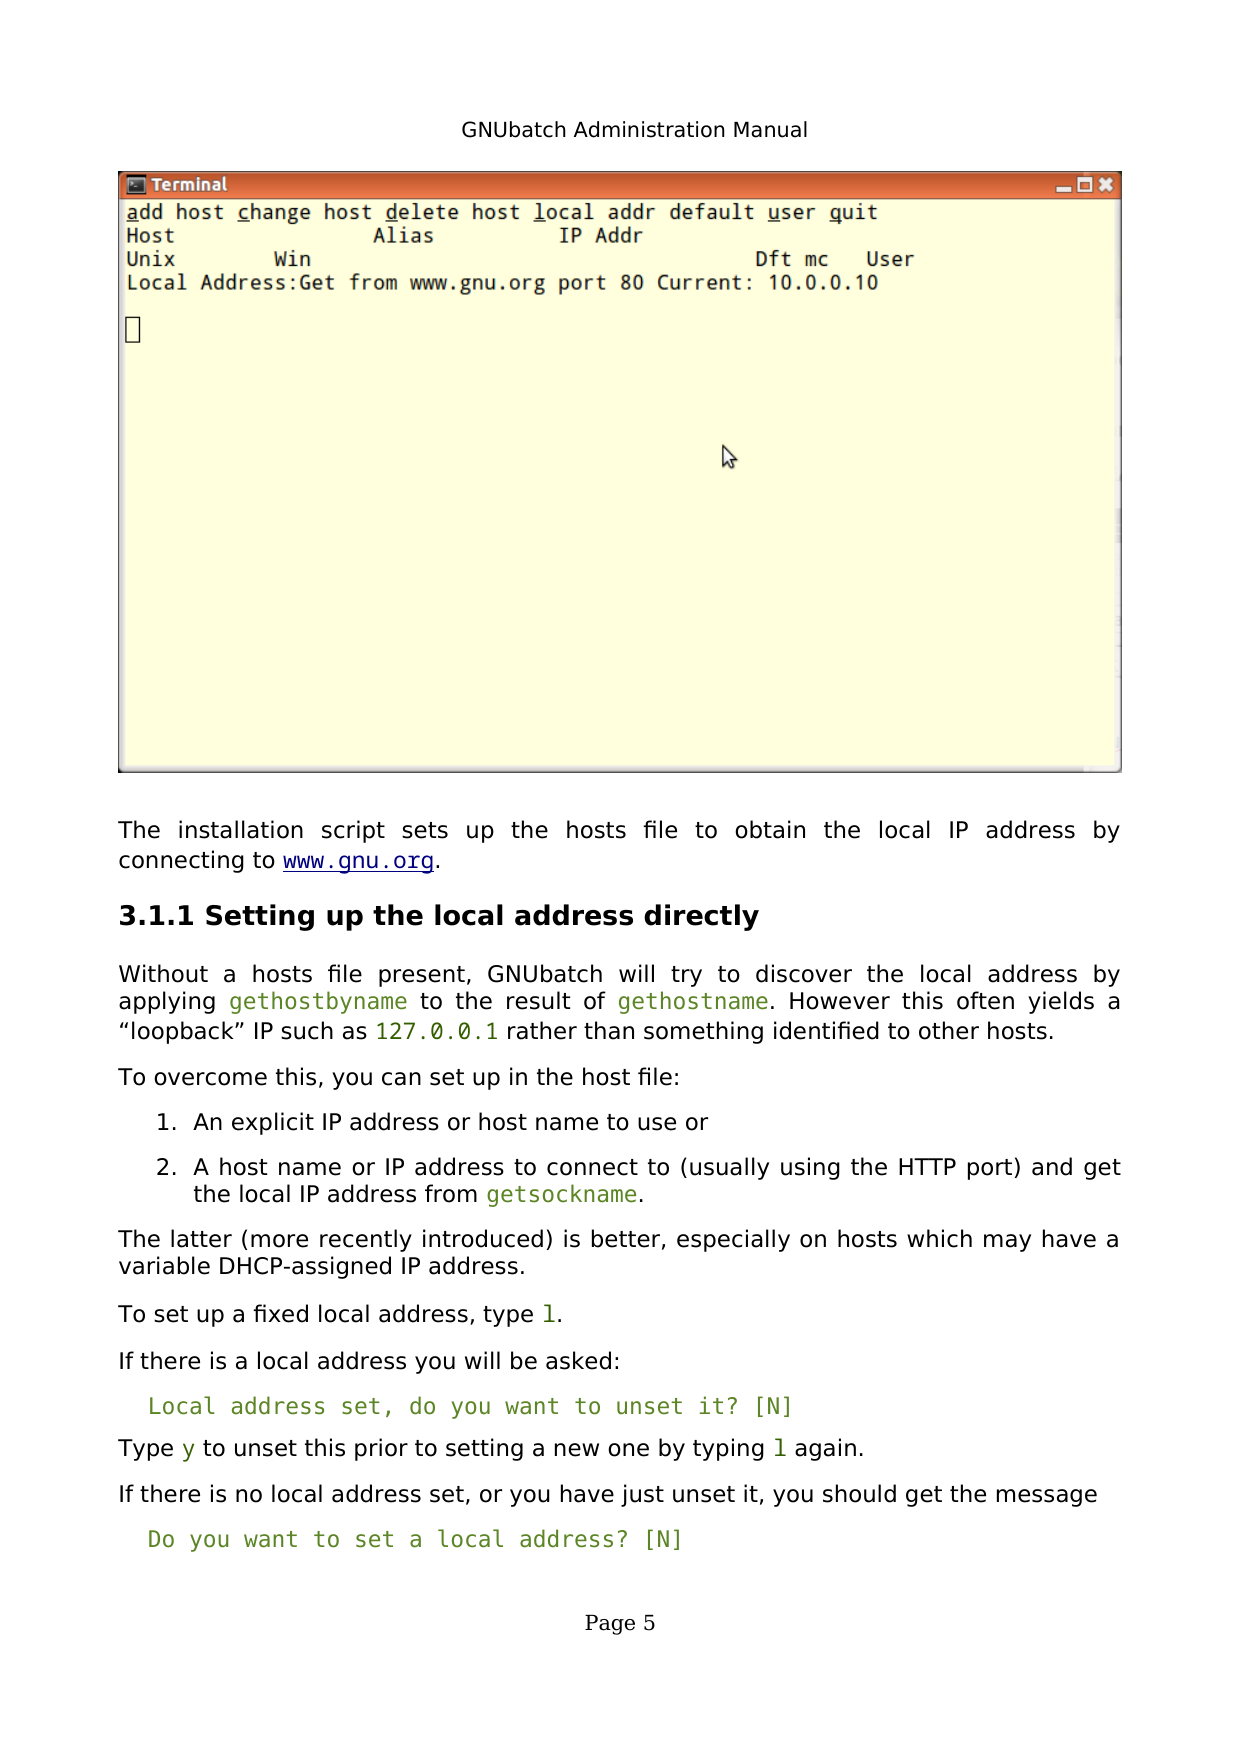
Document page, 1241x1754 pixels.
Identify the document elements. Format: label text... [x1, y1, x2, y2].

text The latter (more recently introduced) is better, especially on hosts which may have a variable DHCP-assigned IP address. [118, 1226, 1122, 1280]
text Do you want to set a local address? [N] [148, 1526, 1122, 1553]
list An explicit IP address or host name to use or [156, 1109, 1122, 1136]
list A host name or IP address to connect to (usually using the HTTP port) and get the local IP address from getsockname. [156, 1154, 1122, 1208]
text Type y to unset this prior to setting a new one by typing l again. [118, 1432, 1122, 1463]
text If there is a local address you will be asked: [118, 1348, 1122, 1375]
text The installation script sets up the hosts file to obtain the local IP address by connecting to www.gnu.org. [118, 817, 1122, 876]
text Without a hosts file present, GNUbatch will try to discover the local address by applying gethostbyname to the result of gethostname. However this often yields a “loopback” IP such as 127.0.0.1 rather than something identified to other hosts. [118, 961, 1122, 1046]
text Local address set, do you want to unset it? [N] [148, 1393, 1122, 1420]
text If there is no local address set, or you have just unset it, you should get the message [118, 1481, 1122, 1508]
picture [118, 171, 1122, 773]
text To set up a fixed local address, type l. [118, 1298, 1122, 1329]
subtitle Setting up the local address directly [118, 901, 1122, 932]
text To overcome this, you can set up in the host file: [118, 1064, 1122, 1091]
